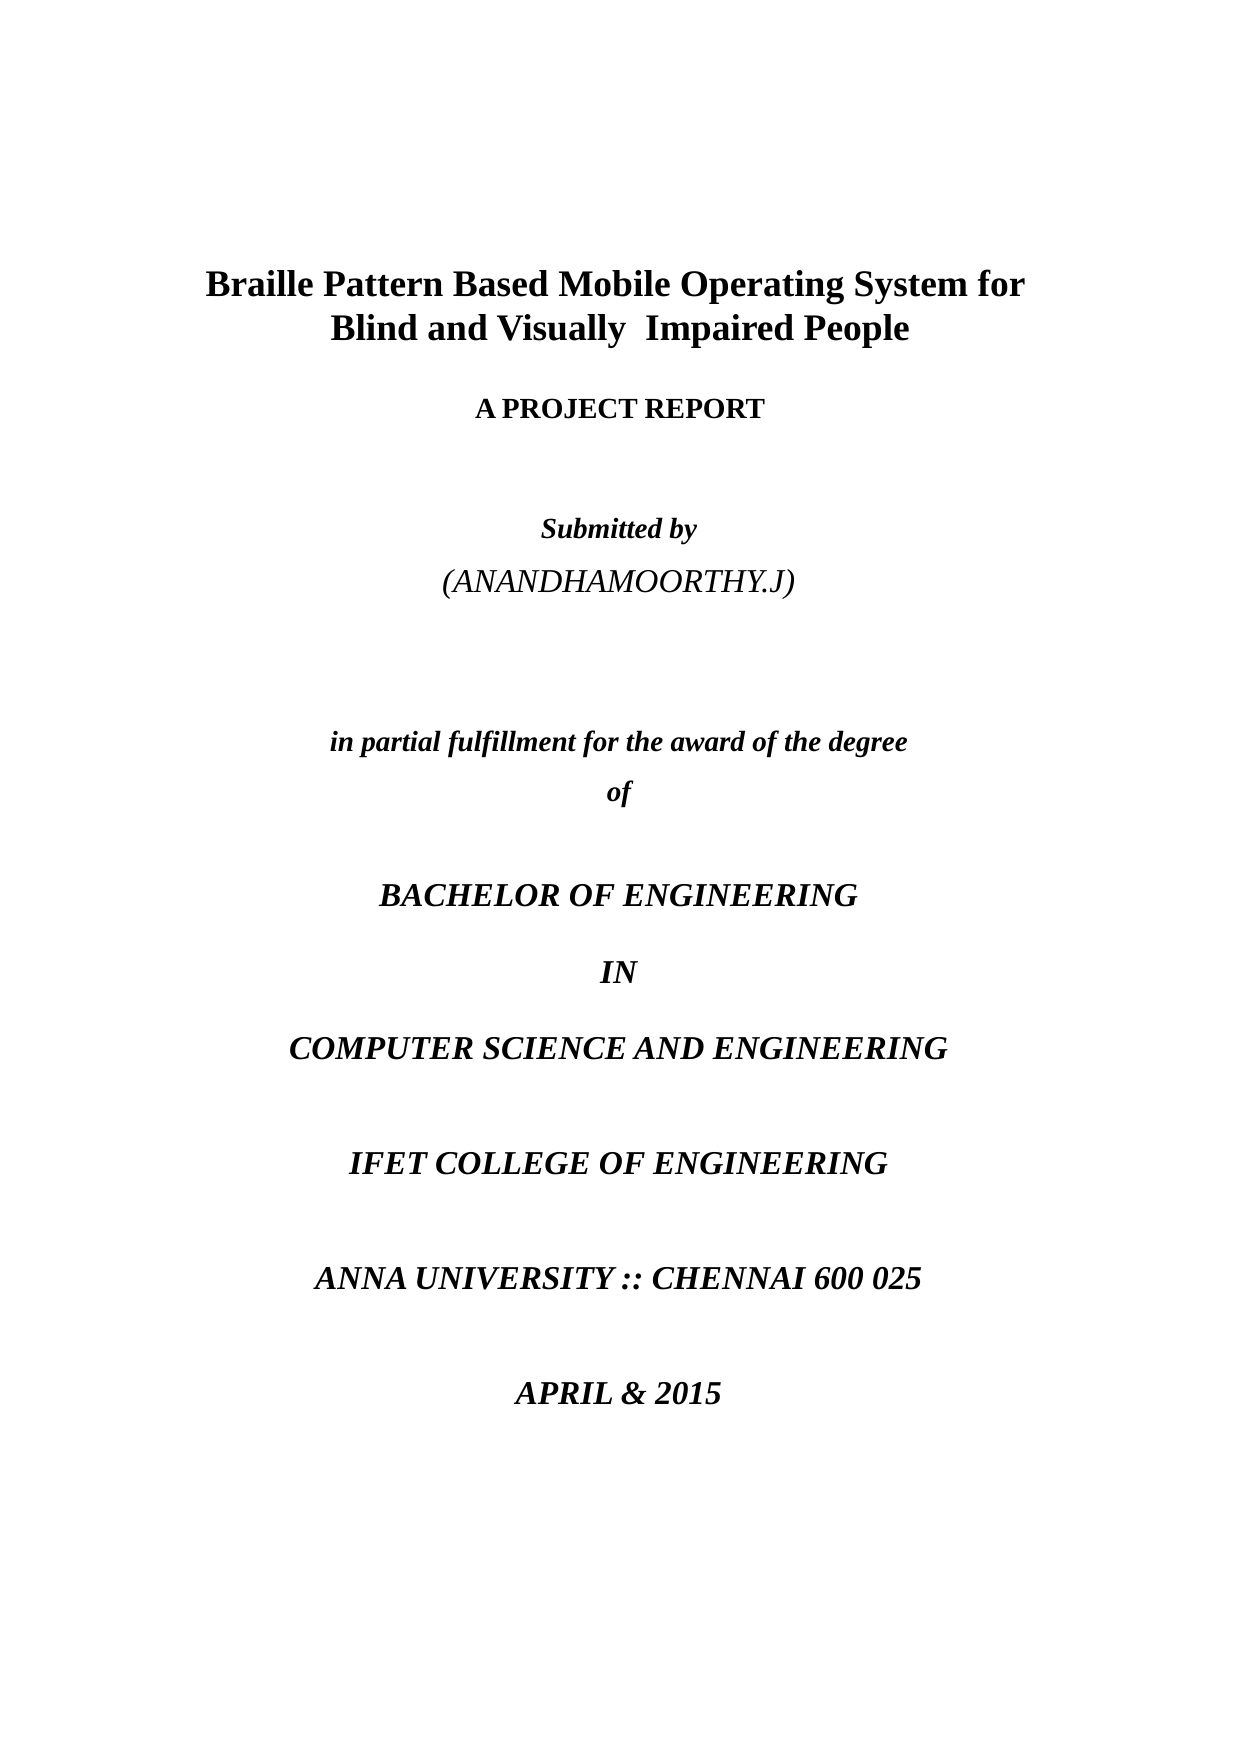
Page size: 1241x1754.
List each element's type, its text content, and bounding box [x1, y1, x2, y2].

text ANNA UNIVERSITY :: CHENNAI 600 025 [118, 1258, 1122, 1297]
text (ANANDHAMOORTHY.J) [118, 561, 1122, 600]
text COMPUTER SCIENCE AND ENGINEERING [118, 1028, 1122, 1067]
text in partial fulfillment for the award of the degree [118, 724, 1122, 758]
text Braille Pattern Based Mobile Operating System for [118, 262, 1122, 305]
text of [118, 774, 1122, 808]
text APRIL & 2015 [118, 1373, 1122, 1412]
text IN [118, 952, 1122, 990]
text A PROJECT REPORT [118, 391, 1122, 425]
text Submitted by [118, 511, 1122, 544]
text IFET COLLEGE OF ENGINEERING [118, 1143, 1122, 1182]
text BACHELOR OF ENGINEERING [118, 875, 1122, 913]
text Blind and Visually Impaired People [118, 305, 1122, 348]
